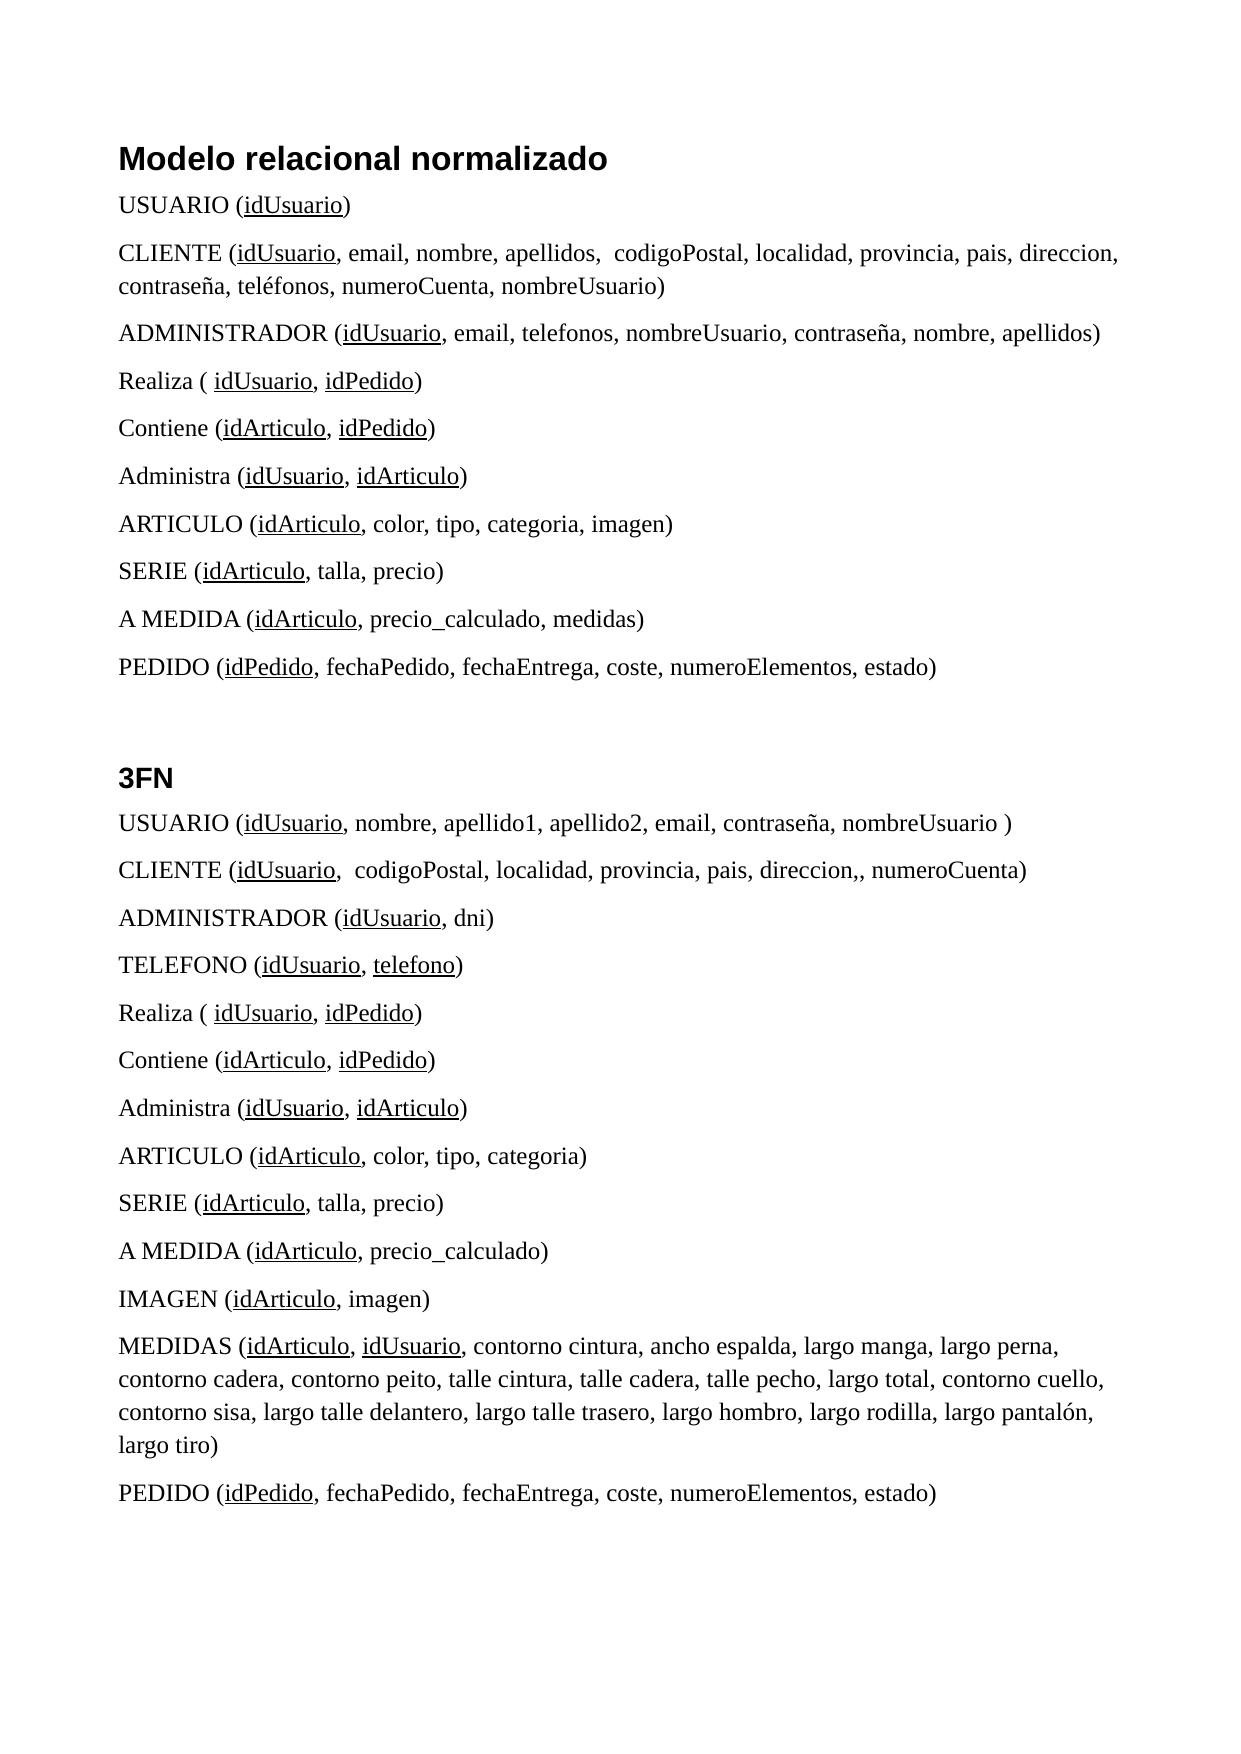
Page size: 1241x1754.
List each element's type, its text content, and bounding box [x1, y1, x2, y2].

text Realiza ( idUsuario, idPedido) [118, 998, 1122, 1027]
text SERIE (idArticulo, talla, precio) [118, 556, 1122, 585]
text Contiene (idArticulo, idPedido) [118, 413, 1122, 442]
text MEDIDAS (idArticulo, idUsuario, contorno cintura, ancho espalda, largo manga, largo perna, contorno cadera, contorno peito, talle cintura, talle cadera, talle pecho, largo total, contorno cuello, contorno sisa, largo talle delantero, largo talle trasero, largo hombro, largo rodilla, largo pantalón, largo tiro) [118, 1331, 1122, 1459]
text PEDIDO (idPedido, fechaPedido, fechaEntrega, coste, numeroElementos, estado) [118, 1478, 1122, 1507]
text CLIENTE (idUsuario, codigoPostal, localidad, provincia, pais, direccion,, numeroCuenta) [118, 855, 1122, 884]
text Administra (idUsuario, idArticulo) [118, 1093, 1122, 1122]
text ADMINISTRADOR (idUsuario, dni) [118, 903, 1122, 932]
text SERIE (idArticulo, talla, precio) [118, 1188, 1122, 1217]
text Administra (idUsuario, idArticulo) [118, 461, 1122, 490]
text A MEDIDA (idArticulo, precio_calculado) [118, 1236, 1122, 1265]
text Realiza ( idUsuario, idPedido) [118, 366, 1122, 395]
text TELEFONO (idUsuario, telefono) [118, 950, 1122, 979]
text A MEDIDA (idArticulo, precio_calculado, medidas) [118, 604, 1122, 633]
text ARTICULO (idArticulo, color, tipo, categoria, imagen) [118, 509, 1122, 537]
subtitle 3FN [118, 761, 1122, 795]
text CLIENTE (idUsuario, email, nombre, apellidos, codigoPostal, localidad, provincia, pais, direccion, contraseña, teléfonos, numeroCuenta, nombreUsuario) [118, 238, 1122, 299]
text USUARIO (idUsuario) [118, 190, 1122, 219]
text Contiene (idArticulo, idPedido) [118, 1046, 1122, 1074]
text ADMINISTRADOR (idUsuario, email, telefonos, nombreUsuario, contraseña, nombre, apellidos) [118, 318, 1122, 347]
text PEDIDO (idPedido, fechaPedido, fechaEntrega, coste, numeroElementos, estado) [118, 652, 1122, 680]
text USUARIO (idUsuario, nombre, apellido1, apellido2, email, contraseña, nombreUsuario ) [118, 808, 1122, 836]
text ARTICULO (idArticulo, color, tipo, categoria) [118, 1141, 1122, 1169]
subtitle Modelo relacional normalizado [118, 139, 1122, 178]
text IMAGEN (idArticulo, imagen) [118, 1284, 1122, 1312]
